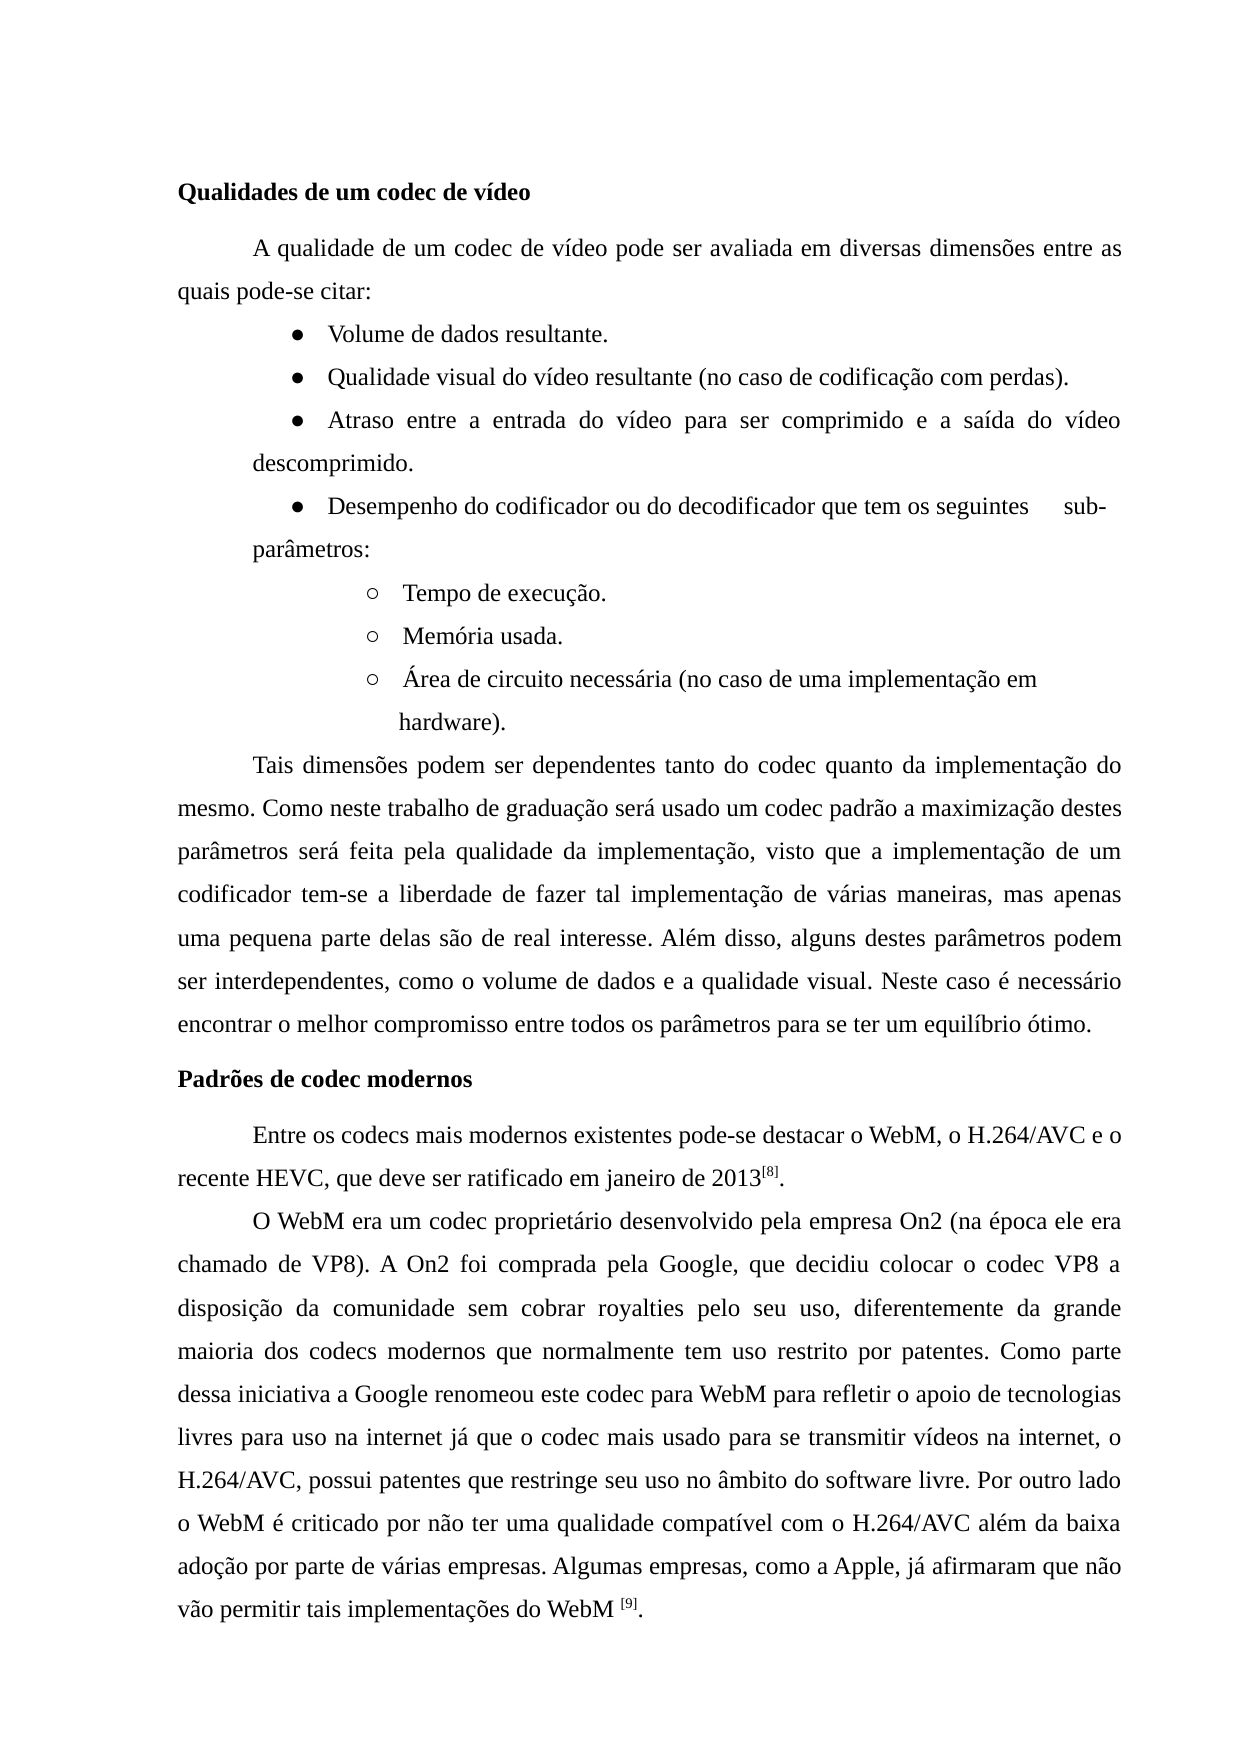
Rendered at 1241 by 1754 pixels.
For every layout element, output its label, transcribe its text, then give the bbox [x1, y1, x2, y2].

text A qualidade de um codec de vídeo pode ser avaliada em diversas dimensões entre as quais pode-se citar: [177, 233, 1122, 304]
subtitle Padrões de codec modernos [177, 1064, 1122, 1093]
list Área de circuito necessária (no caso de uma implementação em hardware). [290, 664, 1122, 736]
list Desempenho do codificador ou do decodificador que tem os seguintes sub-parâmetros: [215, 491, 1122, 563]
subtitle Qualidades de um codec de vídeo [177, 177, 1122, 206]
text Tais dimensões podem ser dependentes tanto do codec quanto da implementação do mesmo. Como neste trabalho de graduação será usado um codec padrão a maximização destes parâmetros será feita pela qualidade da implementação, visto que a implementação de um codificador tem-se a liberdade de fazer tal implementação de várias maneiras, mas apenas uma pequena parte delas são de real interesse. Além disso, alguns destes parâmetros podem ser interdependentes, como o volume de dados e a qualidade visual. Neste caso é necessário encontrar o melhor compromisso entre todos os parâmetros para se ter um equilíbrio ótimo. [177, 750, 1122, 1038]
list Volume de dados resultante. [215, 319, 1122, 348]
list Qualidade visual do vídeo resultante (no caso de codificação com perdas). [215, 362, 1122, 391]
list Atraso entre a entrada do vídeo para ser comprimido e a saída do vídeo descomprimido. [215, 405, 1122, 477]
list Tempo de execução. [290, 578, 1122, 606]
text Entre os codecs mais modernos existentes pode-se destacar o WebM, o H.264/AVC e o recente HEVC, que deve ser ratificado em janeiro de 2013[8]. [177, 1120, 1122, 1192]
text O WebM era um codec proprietário desenvolvido pela empresa On2 (na época ele era chamado de VP8). A On2 foi comprada pela Google, que decidiu colocar o codec VP8 a disposição da comunidade sem cobrar royalties pelo seu uso, diferentemente da grande maioria dos codecs modernos que normalmente tem uso restrito por patentes. Como parte dessa iniciativa a Google renomeou este codec para WebM para refletir o apoio de tecnologias livres para uso na internet já que o codec mais usado para se transmitir vídeos na internet, o H.264/AVC, possui patentes que restringe seu uso no âmbito do software livre. Por outro lado o WebM é criticado por não ter uma qualidade compatível com o H.264/AVC além da baixa adoção por parte de várias empresas. Algumas empresas, como a Apple, já afirmaram que não vão permitir tais implementações do WebM [9]. [177, 1206, 1122, 1623]
list Memória usada. [290, 621, 1122, 649]
